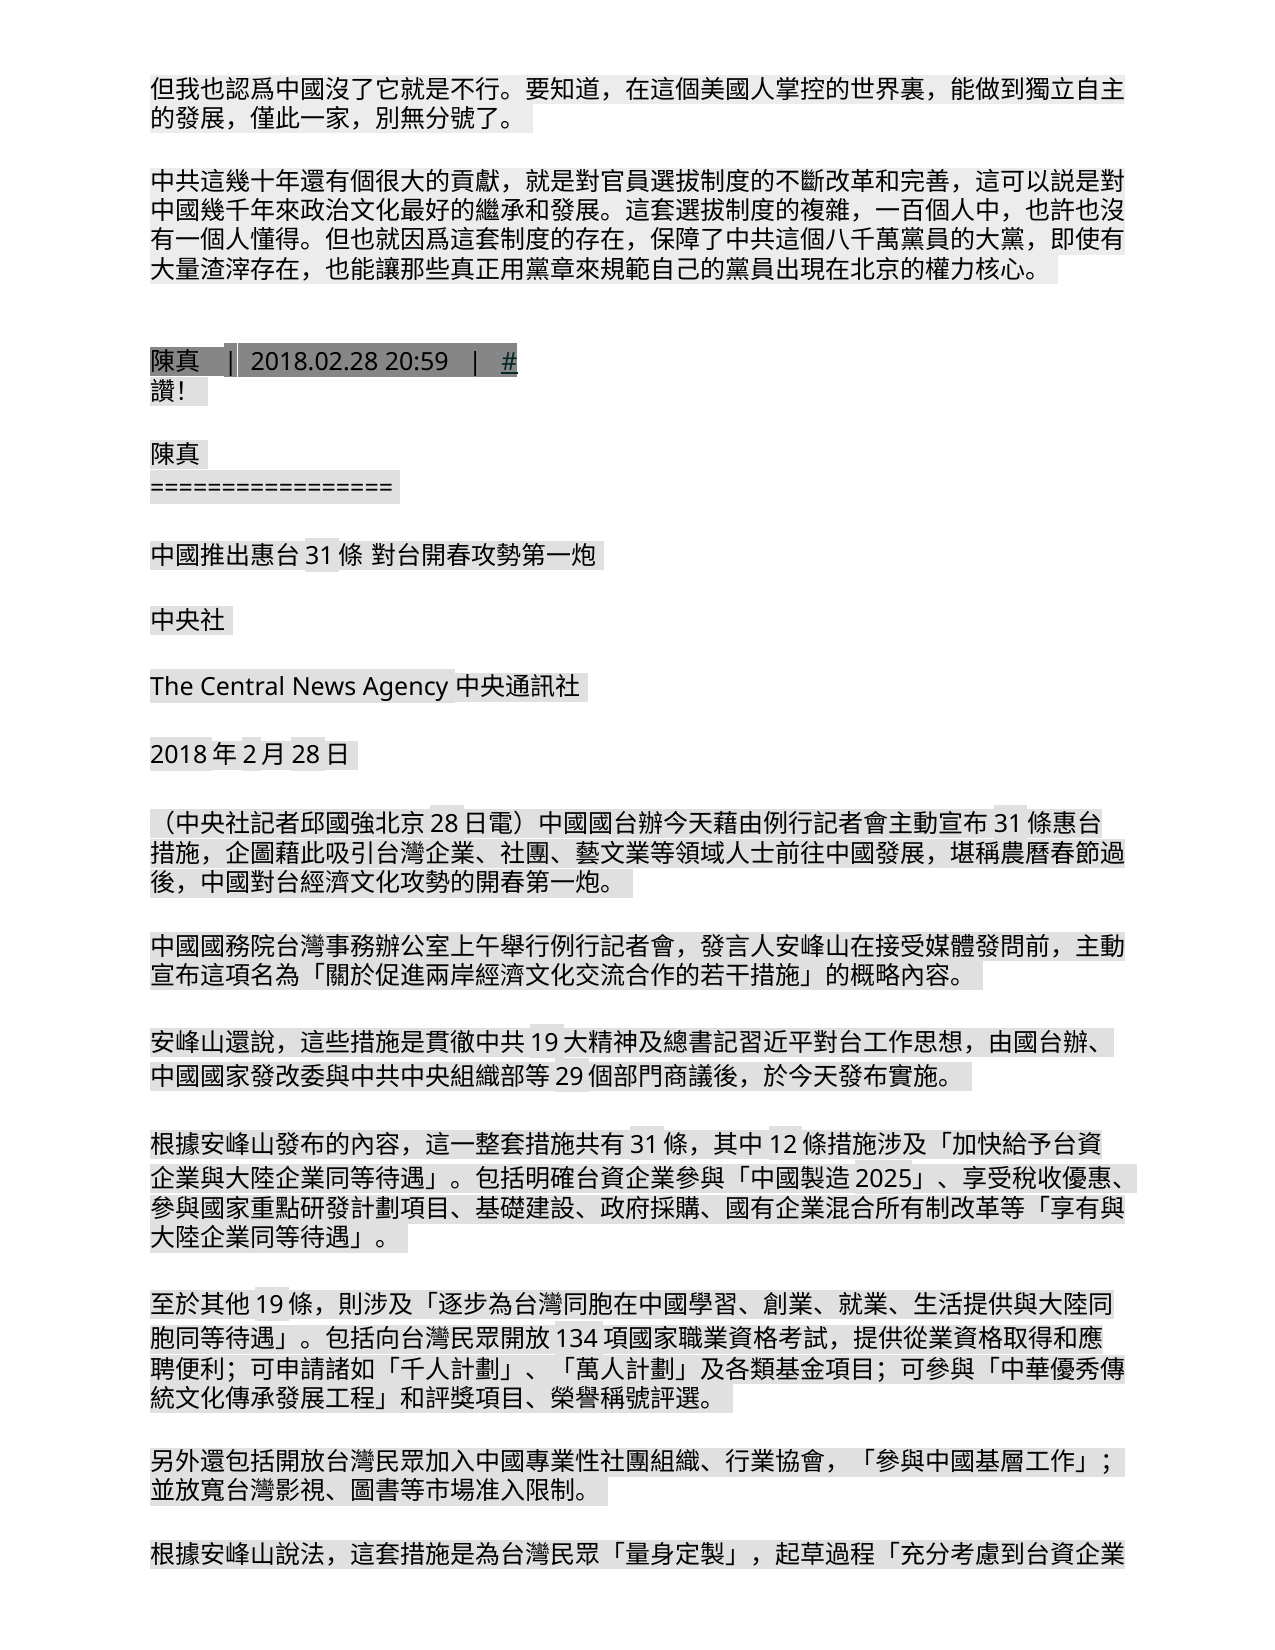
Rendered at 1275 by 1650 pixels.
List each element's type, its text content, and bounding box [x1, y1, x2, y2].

text 讚！ 陳真 ================= 中國推出惠台31條 對台開春攻勢第一炮 中央社 The Central News Agency 中央通訊社 2018年2月28日 （中央社記者邱國強北京28日電）中國國台辦今天藉由例行記者會主動宣布31條惠台措施，企圖藉此吸引台灣企業、社團、藝文業等領域人士前往中國發展，堪稱農曆春節過後，中國對台經濟文化攻勢的開春第一炮。 中國國務院台灣事務辦公室上午舉行例行記者會，發言人安峰山在接受媒體發問前，主動宣布這項名為「關於促進兩岸經濟文化交流合作的若干措施」的概略內容。 安峰山還說，這些措施是貫徹中共19大精神及總書記習近平對台工作思想，由國台辦、中國國家發改委與中共中央組織部等29個部門商議後，於今天發布實施。 根據安峰山發布的內容，這一整套措施共有31條，其中12條措施涉及「加快給予台資企業與大陸企業同等待遇」。包括明確台資企業參與「中國製造2025」、享受稅收優惠、參與國家重點研發計劃項目、基礎建設、政府採購、國有企業混合所有制改革等「享有與大陸企業同等待遇」。 至於其他19條，則涉及「逐步為台灣同胞在中國學習、創業、就業、生活提供與大陸同胞同等待遇」。包括向台灣民眾開放134項國家職業資格考試，提供從業資格取得和應聘便利；可申請諸如「千人計劃」、「萬人計劃」及各類基金項目；可參與「中華優秀傳統文化傳承發展工程」和評獎項目、榮譽稱號評選。 另外還包括開放台灣民眾加入中國專業性社團組織、行業協會，「參與中國基層工作」；並放寬台灣影視、圖書等市場准入限制。 根據安峰山說法，這套措施是為台灣民眾「量身定製」，起草過程「充分考慮到台資企業和台灣同胞的特殊情況和需求，回應台企、台胞的普遍關切，提出針對性強的解決辦法」。而「開放力度之大、範圍之廣、涉及部門之多」前所未有。（編輯：張淑伶）1070228 [150, 377, 1125, 1569]
text 但我也認爲中國沒了它就是不行。要知道，在這個美國人掌控的世界裏，能做到獨立自主的發展，僅此一家，別無分號了。 中共這幾十年還有個很大的貢獻，就是對官員選拔制度的不斷改革和完善，這可以説是對中國幾千年來政治文化最好的繼承和發展。這套選拔制度的複雜，一百個人中，也許也沒有一個人懂得。但也就因爲這套制度的存在，保障了中共這個八千萬黨員的大黨，即使有大量渣滓存在，也能讓那些真正用黨章來規範自己的黨員出現在北京的權力核心。 [150, 75, 1125, 318]
text 陳真 | 2018.02.28 20:59 | # [150, 343, 1125, 377]
